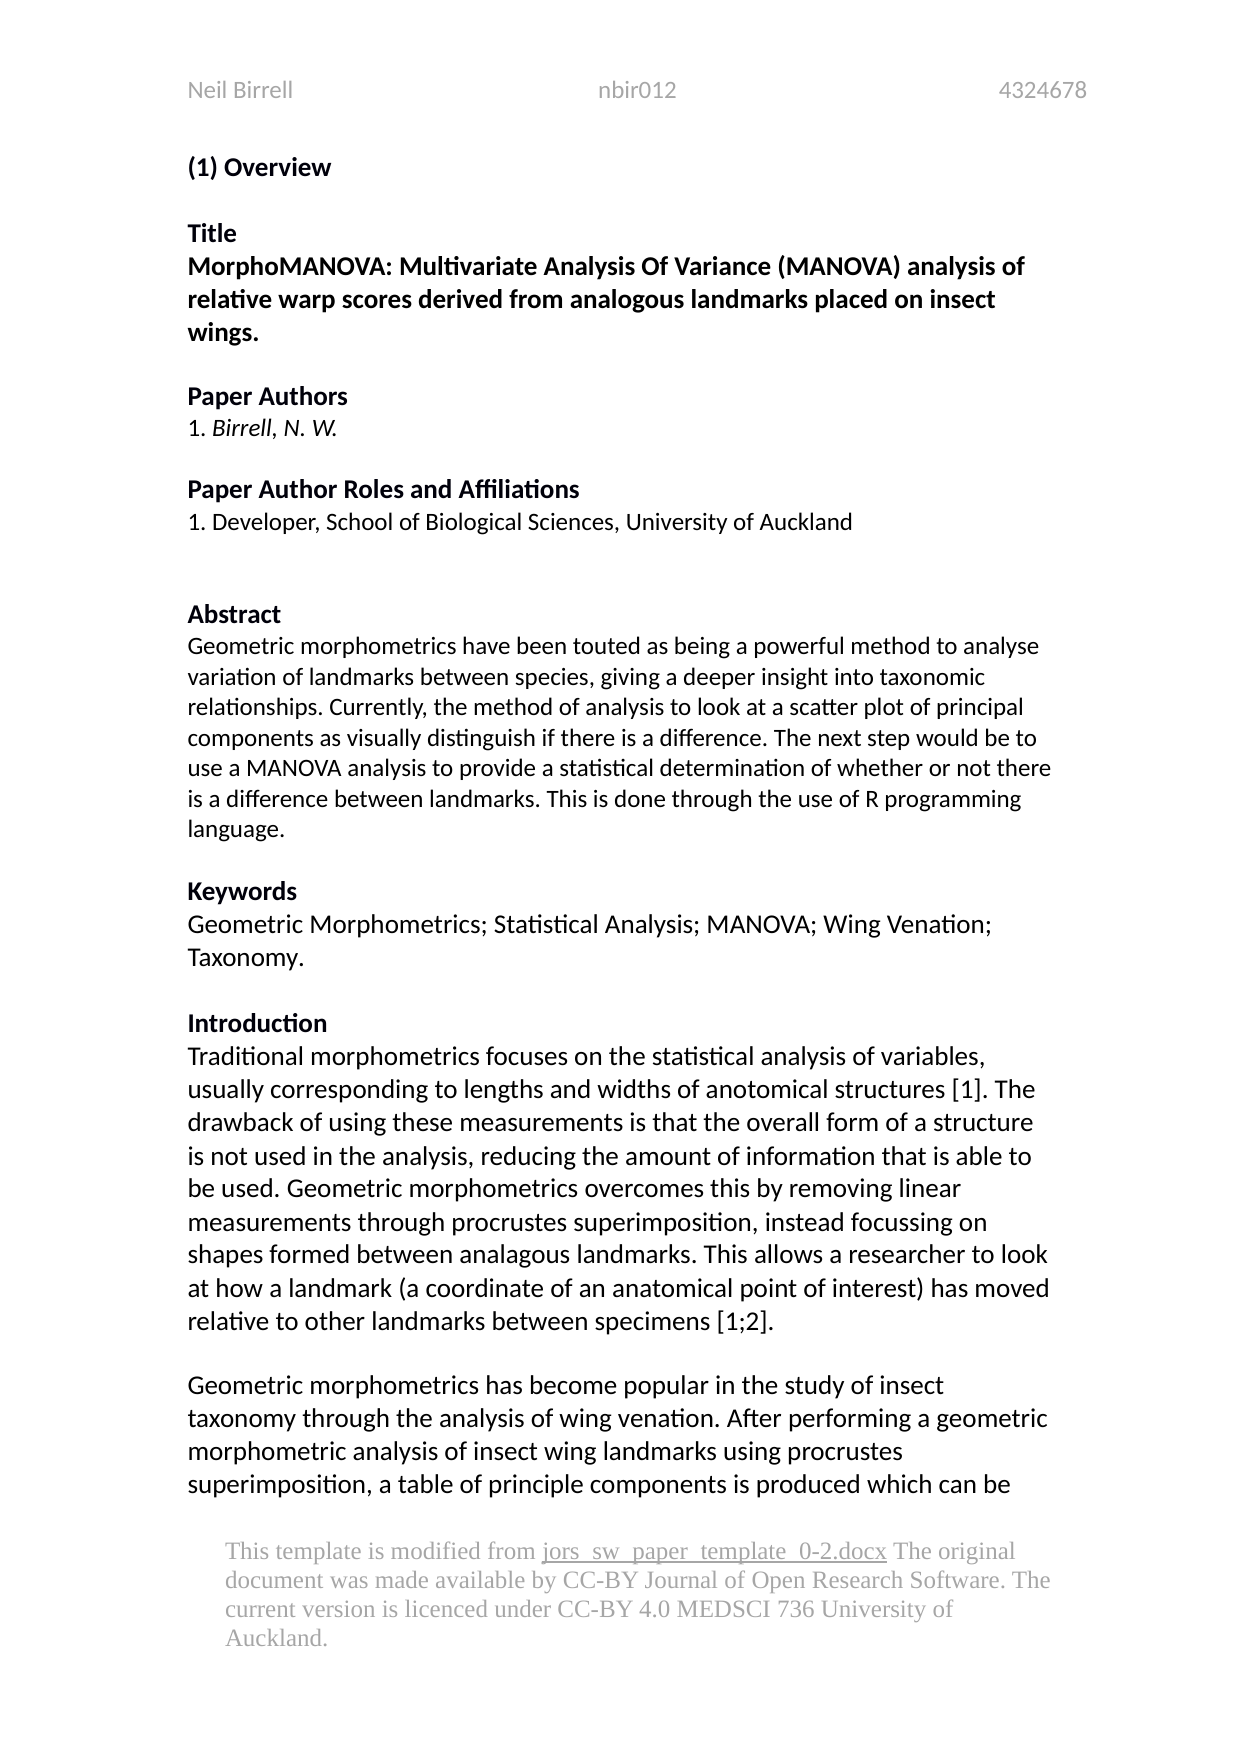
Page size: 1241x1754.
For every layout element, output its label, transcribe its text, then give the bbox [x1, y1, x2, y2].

text 1. Birrell, N. W. [187, 412, 1053, 442]
subtitle Geometric Morphometrics; Statistical Analysis; MANOVA; Wing Venation; Taxonomy. [187, 907, 1053, 973]
title MorphoMANOVA: Multivariate Analysis Of Variance (MANOVA) analysis of relative warp scores derived from analogous landmarks placed on insect wings. [187, 249, 1053, 348]
text 1. Developer, School of Biological Sciences, University of Auckland [187, 506, 1053, 536]
subtitle Traditional morphometrics focuses on the statistical analysis of variables, usually corresponding to lengths and widths of anotomical structures [1]. The drawback of using these measurements is that the overall form of a structure is not used in the analysis, reducing the amount of information that is able to be used. Geometric morphometrics overcomes this by removing linear measurements through procrustes superimposition, instead focussing on shapes formed between analagous landmarks. This allows a researcher to look at how a landmark (a coordinate of an anatomical point of interest) has moved relative to other landmarks between specimens [1;2]. [187, 1039, 1053, 1337]
subtitle Abstract [187, 597, 1053, 630]
subtitle Keywords [187, 874, 1053, 907]
text (1) Overview [187, 150, 1053, 183]
subtitle Introduction [187, 1007, 1053, 1039]
subtitle Paper Author Roles and Affiliations [187, 473, 1053, 506]
text Geometric morphometrics have been touted as being a powerful method to analyse variation of landmarks between species, giving a deeper insight into taxonomic relationships. Currently, the method of analysis to look at a scatter plot of principal components as visually distinguish if there is a difference. The next step would be to use a MANOVA analysis to provide a statistical determination of whether or not there is a difference between landmarks. This is done through the use of R programming language. [187, 630, 1053, 844]
title Title [187, 216, 1053, 249]
subtitle Paper Authors [187, 379, 1053, 412]
subtitle Geometric morphometrics has become popular in the study of insect taxonomy through the analysis of wing venation. After performing a geometric morphometric analysis of insect wing landmarks using procrustes superimposition, a table of principle components is produced which can be [187, 1368, 1053, 1500]
